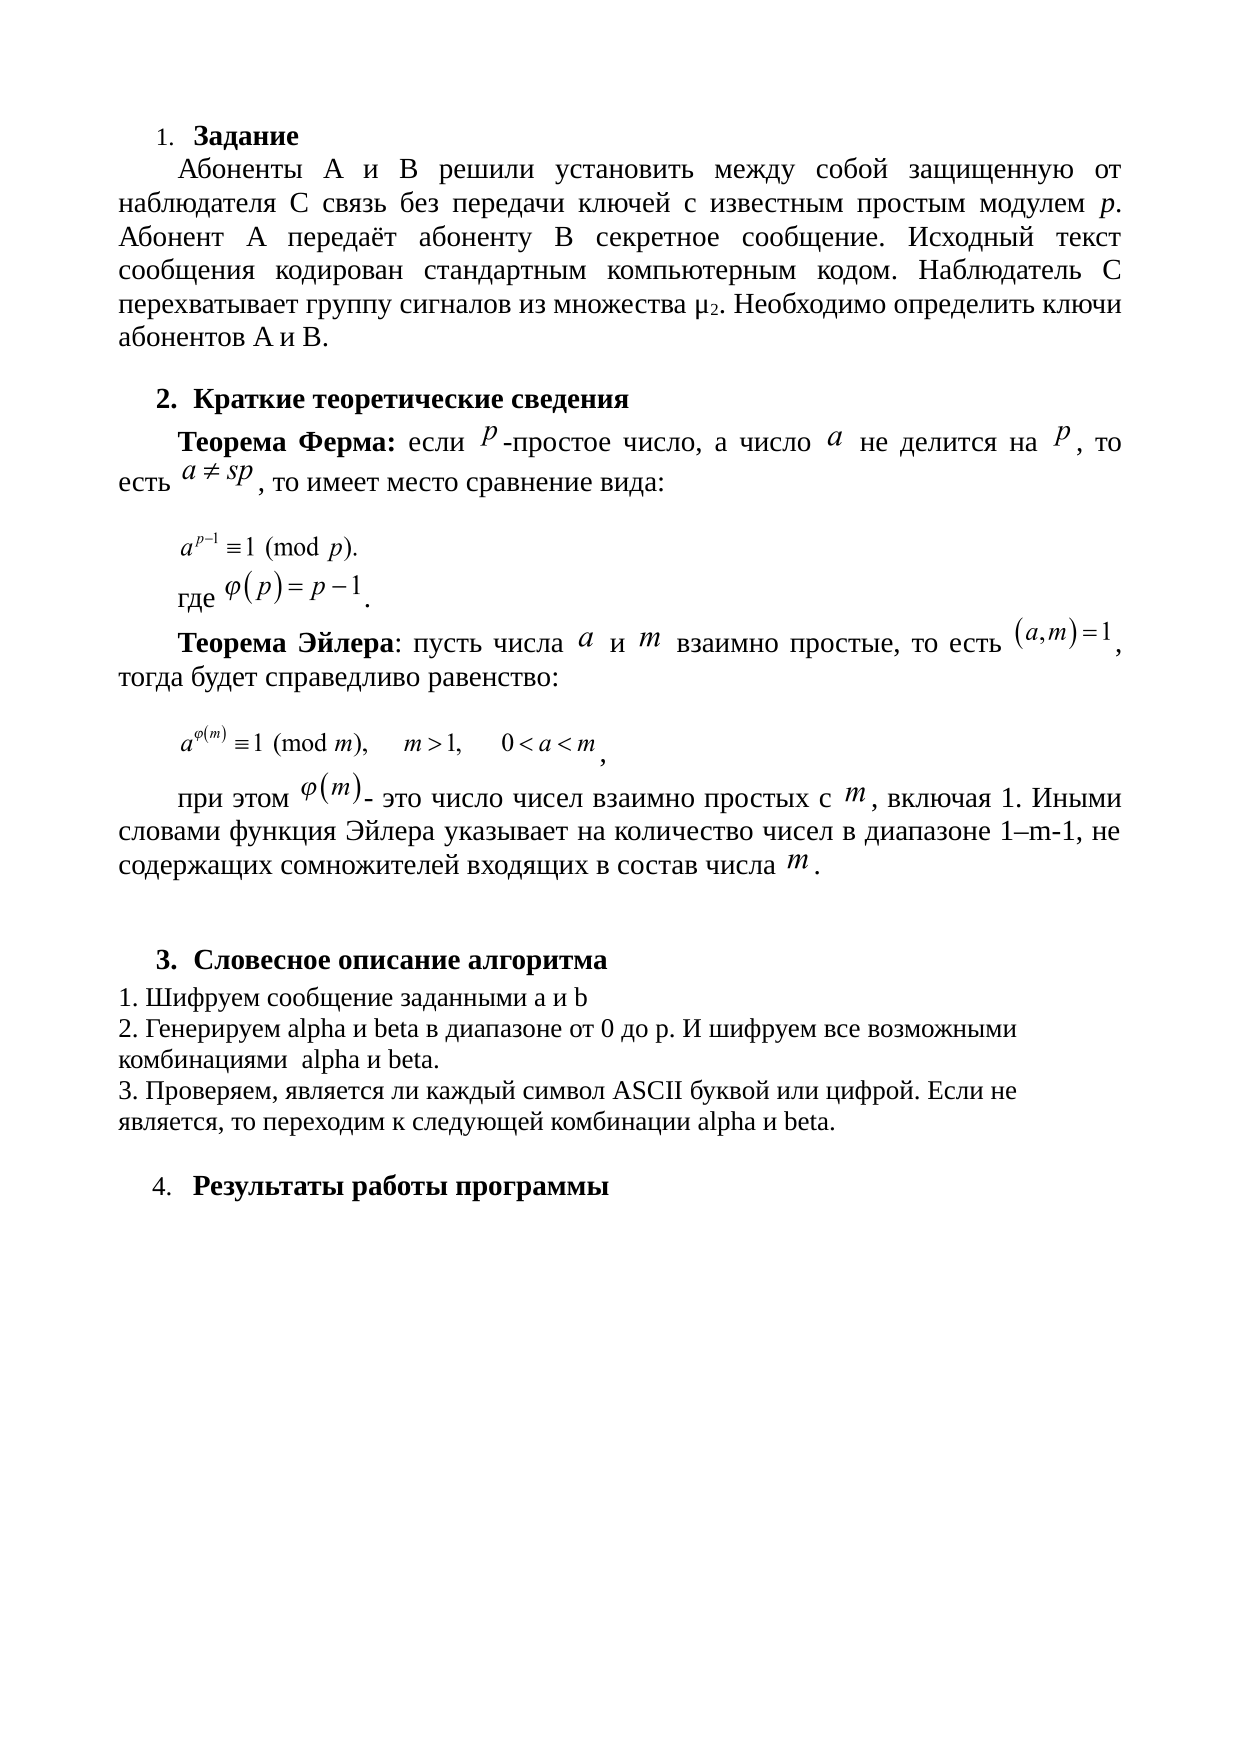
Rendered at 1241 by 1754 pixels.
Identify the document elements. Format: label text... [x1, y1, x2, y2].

picture [298, 768, 364, 808]
text 4. Результаты работы программы [118, 1168, 1122, 1201]
picture [783, 848, 814, 875]
picture [178, 457, 258, 492]
picture [1050, 420, 1076, 452]
picture [177, 526, 364, 608]
picture [636, 626, 666, 653]
picture [177, 721, 600, 762]
text , [118, 721, 1122, 768]
list Краткие теоретические сведения [156, 382, 1122, 415]
text при этом - это число чисел взаимно простых с , включая 1. Иными словами функция Эйлера указывает на количество чисел в диапазоне 1–m-1, не содержащих сомножителей входящих в состав числа . [118, 768, 1122, 881]
text 3. Проверяем, является ли каждый символ ASCII буквой или цифрой. Если не является, то переходим к следующей комбинации alpha и beta. [118, 1074, 1122, 1137]
picture [574, 626, 599, 653]
text Абоненты A и B решили установить между собой защищенную от наблюдателя C связь без передачи ключей с известным простым модулем p. Абонент A передаёт абоненту B секретное сообщение. Исходный текст сообщения кодирован стандартным компьютерным кодом. Наблюдатель C перехватывает группу сигналов из множества μ2. Необходимо определить ключи абонентов A и B. [118, 152, 1122, 353]
list Задание [156, 118, 1122, 152]
picture [823, 425, 848, 452]
text Теорема Ферма: если -простое число, а число не делится на , то есть , то имеет место сравнение вида: [118, 420, 1122, 497]
text 2. Генерируем alpha и beta в диапазоне от 0 до p. И шифруем все возможными комбинациями alpha и beta. [118, 1012, 1122, 1074]
picture [476, 420, 503, 452]
list Словесное описание алгоритма [156, 942, 1122, 976]
picture [841, 781, 871, 808]
text Теорема Эйлера: пусть числа и взаимно простые, то есть , тогда будет справедливо равенство: [118, 614, 1122, 693]
picture [1012, 613, 1115, 653]
text где . [118, 567, 1122, 614]
text 1. Шифруем сообщение заданными a и b [118, 981, 1122, 1012]
